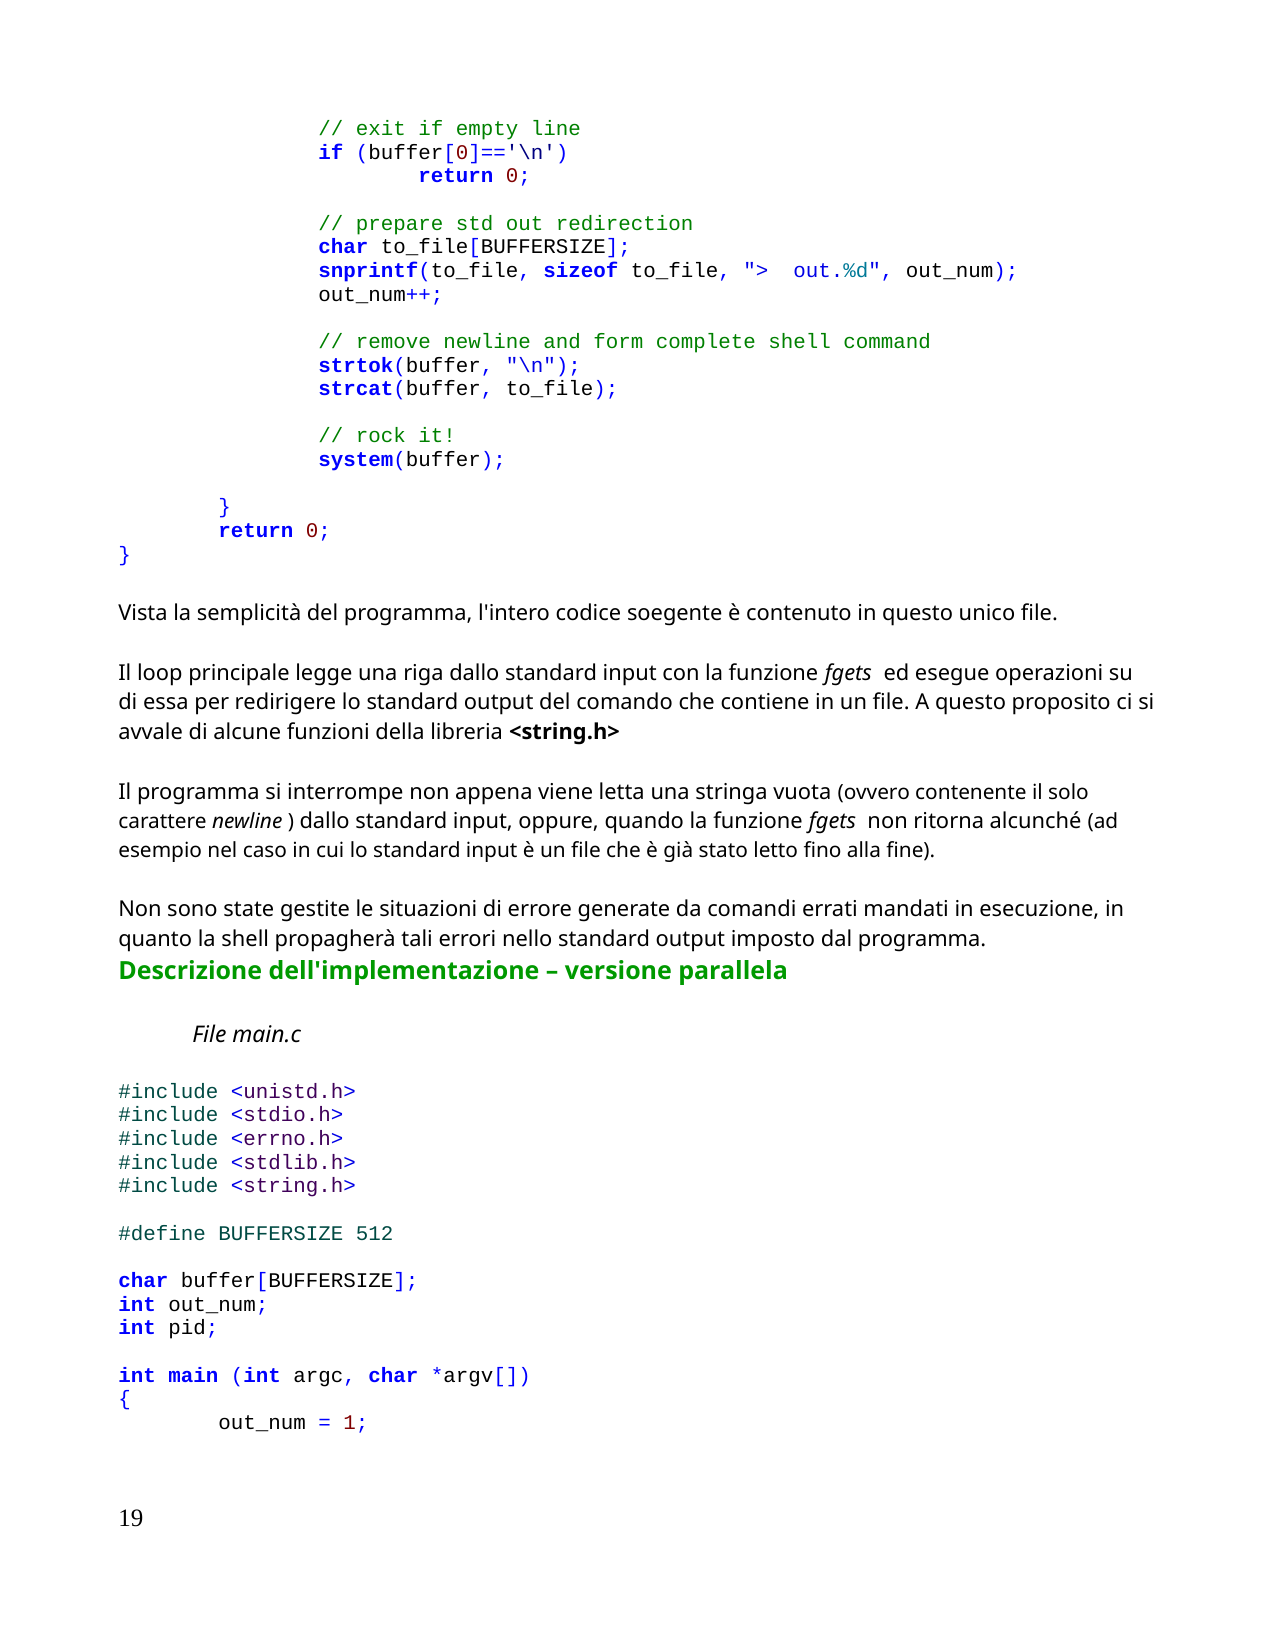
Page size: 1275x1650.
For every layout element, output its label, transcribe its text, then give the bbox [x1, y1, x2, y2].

text { [118, 1388, 1157, 1412]
text char to_file[BUFFERSIZE]; [118, 236, 1157, 260]
text int main (int argc, char *argv[]) [118, 1364, 1157, 1388]
text char buffer[BUFFERSIZE]; [118, 1270, 1157, 1294]
text } [118, 544, 1157, 567]
text Non sono state gestite le situazioni di errore generate da comandi errati mandati in esecuzione, in quanto la shell propagherà tali errori nello standard output imposto dal programma. [118, 893, 1157, 953]
text // prepare std out redirection [118, 213, 1157, 236]
text int pid; [118, 1317, 1157, 1341]
text strtok(buffer, "\n"); [118, 354, 1157, 378]
text Il programma si interrompe non appena viene letta una stringa vuota (ovvero contenente il solo carattere newline ) dallo standard input, oppure, quando la funzione fgets non ritorna alcunché (ad esempio nel caso in cui lo standard input è un file che è già stato letto fino alla fine). [118, 776, 1157, 864]
text #define BUFFERSIZE 512 [118, 1223, 1157, 1246]
text Vista la semplicità del programma, l'intero codice soegente è contenuto in questo unico file. [118, 597, 1157, 627]
text out_num++; [118, 284, 1157, 307]
text snprintf(to_file, sizeof to_file, "> out.%d", out_num); [118, 260, 1157, 284]
text } [118, 496, 1157, 520]
text // remove newline and form complete shell command [118, 331, 1157, 354]
text // exit if empty line [118, 118, 1157, 142]
text if (buffer[0]=='\n') [118, 142, 1157, 165]
text #include <errno.h> [118, 1128, 1157, 1152]
text out_num = 1; [118, 1412, 1157, 1436]
text #include <stdlib.h> [118, 1152, 1157, 1175]
text File main.c [118, 1018, 1157, 1049]
text return 0; [118, 165, 1157, 189]
text Il loop principale legge una riga dallo standard input con la funzione fgets ed esegue operazioni su di essa per redirigere lo standard output del comando che contiene in un file. A questo proposito ci si avvale di alcune funzioni della libreria <string.h> [118, 656, 1157, 746]
text int out_num; [118, 1294, 1157, 1317]
text #include <string.h> [118, 1175, 1157, 1199]
text return 0; [118, 520, 1157, 544]
text #include <stdio.h> [118, 1104, 1157, 1128]
text #include <unistd.h> [118, 1081, 1157, 1104]
text Descrizione dell'implementazione – versione parallela [118, 953, 1157, 987]
text system(buffer); [118, 449, 1157, 473]
text // rock it! [118, 426, 1157, 449]
text strcat(buffer, to_file); [118, 378, 1157, 402]
